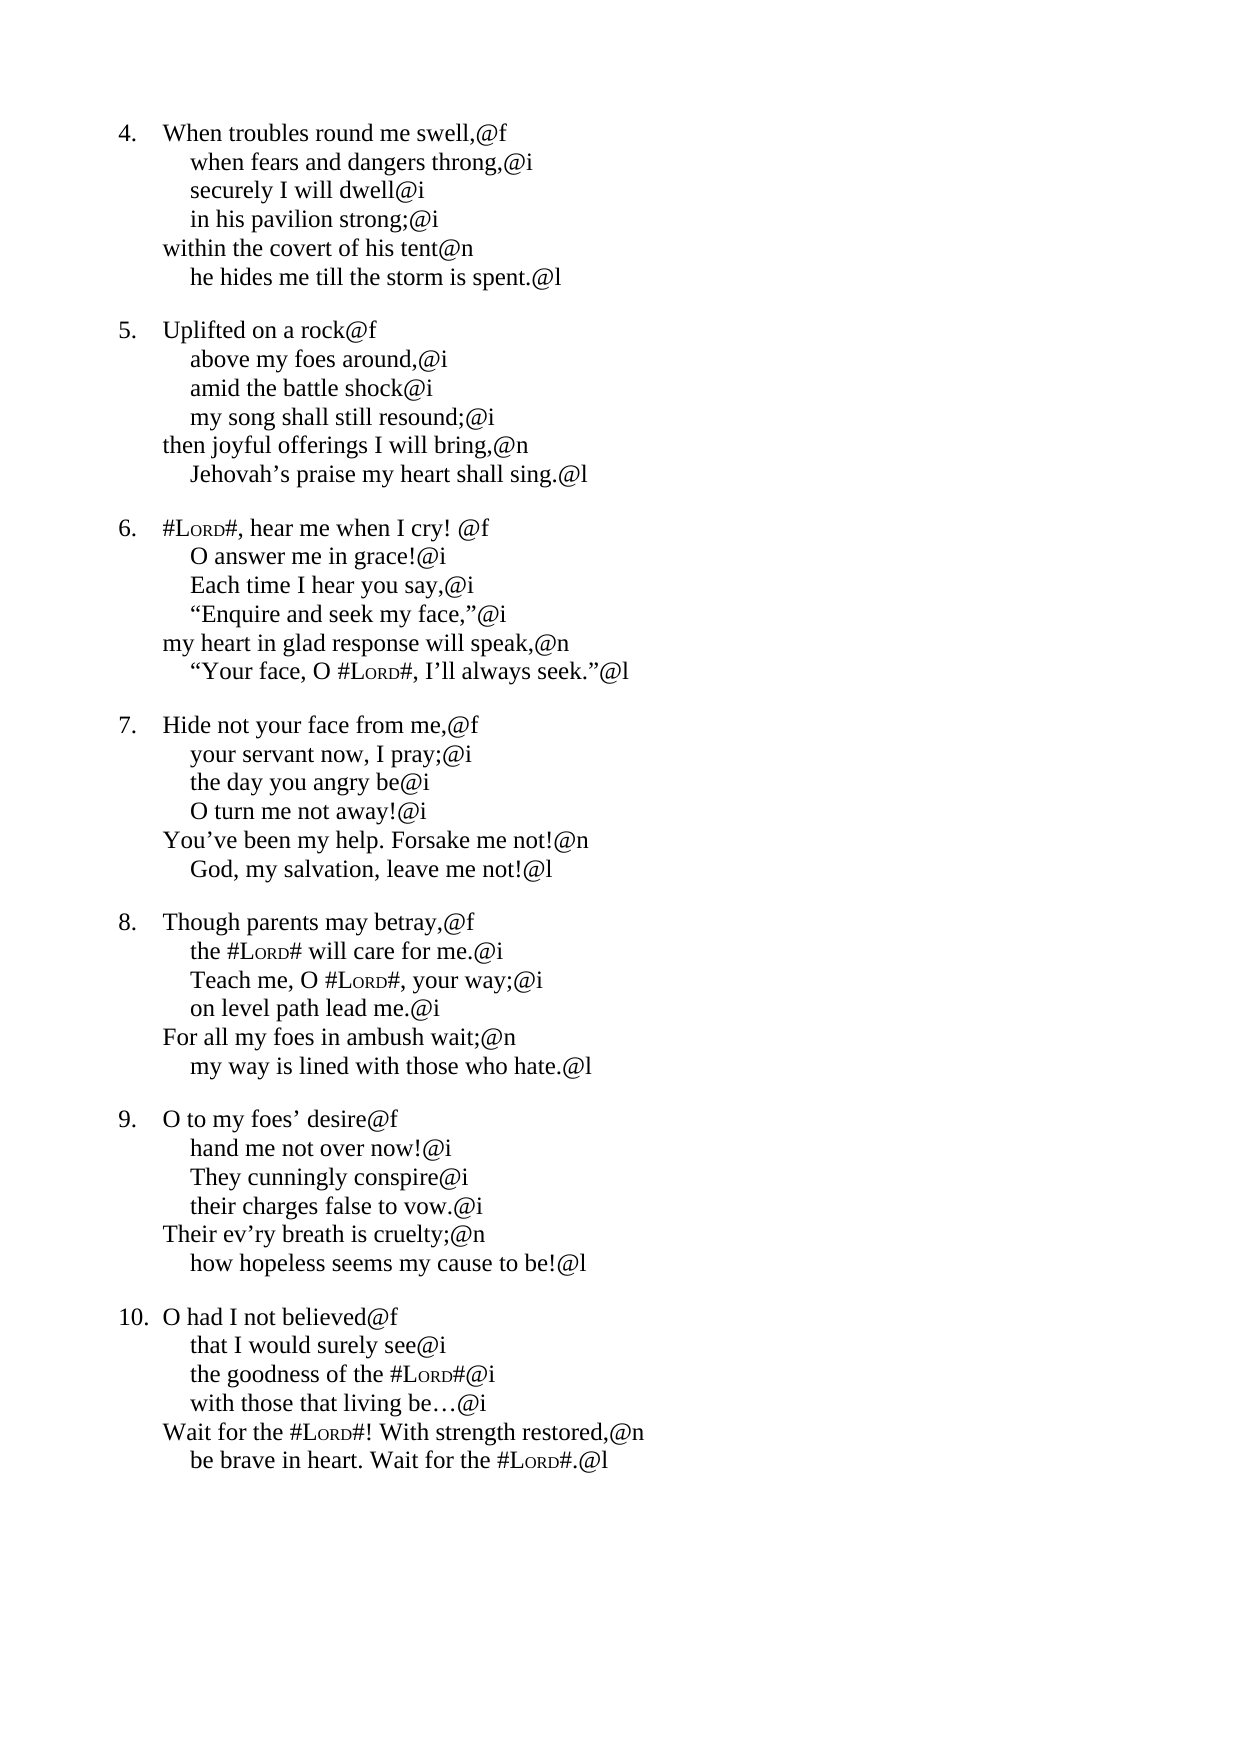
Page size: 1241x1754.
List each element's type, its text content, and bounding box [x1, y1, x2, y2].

text 5. Uplifted on a rock@f [118, 315, 1122, 344]
text For all my foes in ambush wait;@n [162, 1022, 1122, 1051]
text when fears and dangers throng,@i [171, 147, 1122, 176]
text on level path lead me.@i [171, 993, 1122, 1022]
text Each time I hear you say,@i [171, 570, 1122, 599]
text with those that living be…@i [171, 1388, 1122, 1417]
text how hopeless seems my cause to be!@l [171, 1248, 1122, 1277]
text be brave in heart. Wait for the #Lord#.@l [171, 1446, 1122, 1474]
text Jehovah’s praise my heart shall sing.@l [171, 459, 1122, 488]
text within the covert of his tent@n [162, 233, 1122, 262]
text 6. #Lord#, hear me when I cry! @f [118, 513, 1122, 541]
text Wait for the #Lord#! With strength restored,@n [162, 1417, 1122, 1446]
text he hides me till the storm is spent.@l [171, 262, 1122, 291]
text the goodness of the #Lord#@i [171, 1359, 1122, 1388]
text 8. Though parents may betray,@f [118, 907, 1122, 936]
text the #Lord# will care for me.@i [171, 936, 1122, 965]
text 4. When troubles round me swell,@f [118, 118, 1122, 147]
text above my foes around,@i [171, 344, 1122, 373]
text Teach me, O #Lord#, your way;@i [171, 965, 1122, 993]
text 9. O to my foes’ desire@f [118, 1104, 1122, 1133]
text They cunningly conspire@i [171, 1162, 1122, 1191]
text amid the battle shock@i [171, 373, 1122, 402]
text my way is lined with those who hate.@l [171, 1051, 1122, 1080]
text “Enquire and seek my face,”@i [171, 599, 1122, 628]
text O answer me in grace!@i [171, 541, 1122, 570]
text then joyful offerings I will bring,@n [162, 430, 1122, 459]
text You’ve been my help. Forsake me not!@n [162, 825, 1122, 854]
text my heart in glad response will speak,@n [162, 628, 1122, 656]
text my song shall still resound;@i [171, 402, 1122, 430]
text securely I will dwell@i [171, 176, 1122, 204]
text your servant now, I pray;@i [171, 739, 1122, 767]
text their charges false to vow.@i [171, 1191, 1122, 1219]
text that I would surely see@i [171, 1331, 1122, 1359]
text 10. O had I not believed@f [118, 1302, 1122, 1331]
text O turn me not away!@i [171, 796, 1122, 825]
text in his pavilion strong;@i [171, 204, 1122, 233]
text Their ev’ry breath is cruelty;@n [162, 1219, 1122, 1248]
text “Your face, O #Lord#, I’ll always seek.”@l [171, 656, 1122, 685]
text 7. Hide not your face from me,@f [118, 710, 1122, 739]
text the day you angry be@i [171, 767, 1122, 796]
text God, my salvation, leave me not!@l [171, 854, 1122, 882]
text hand me not over now!@i [171, 1133, 1122, 1162]
